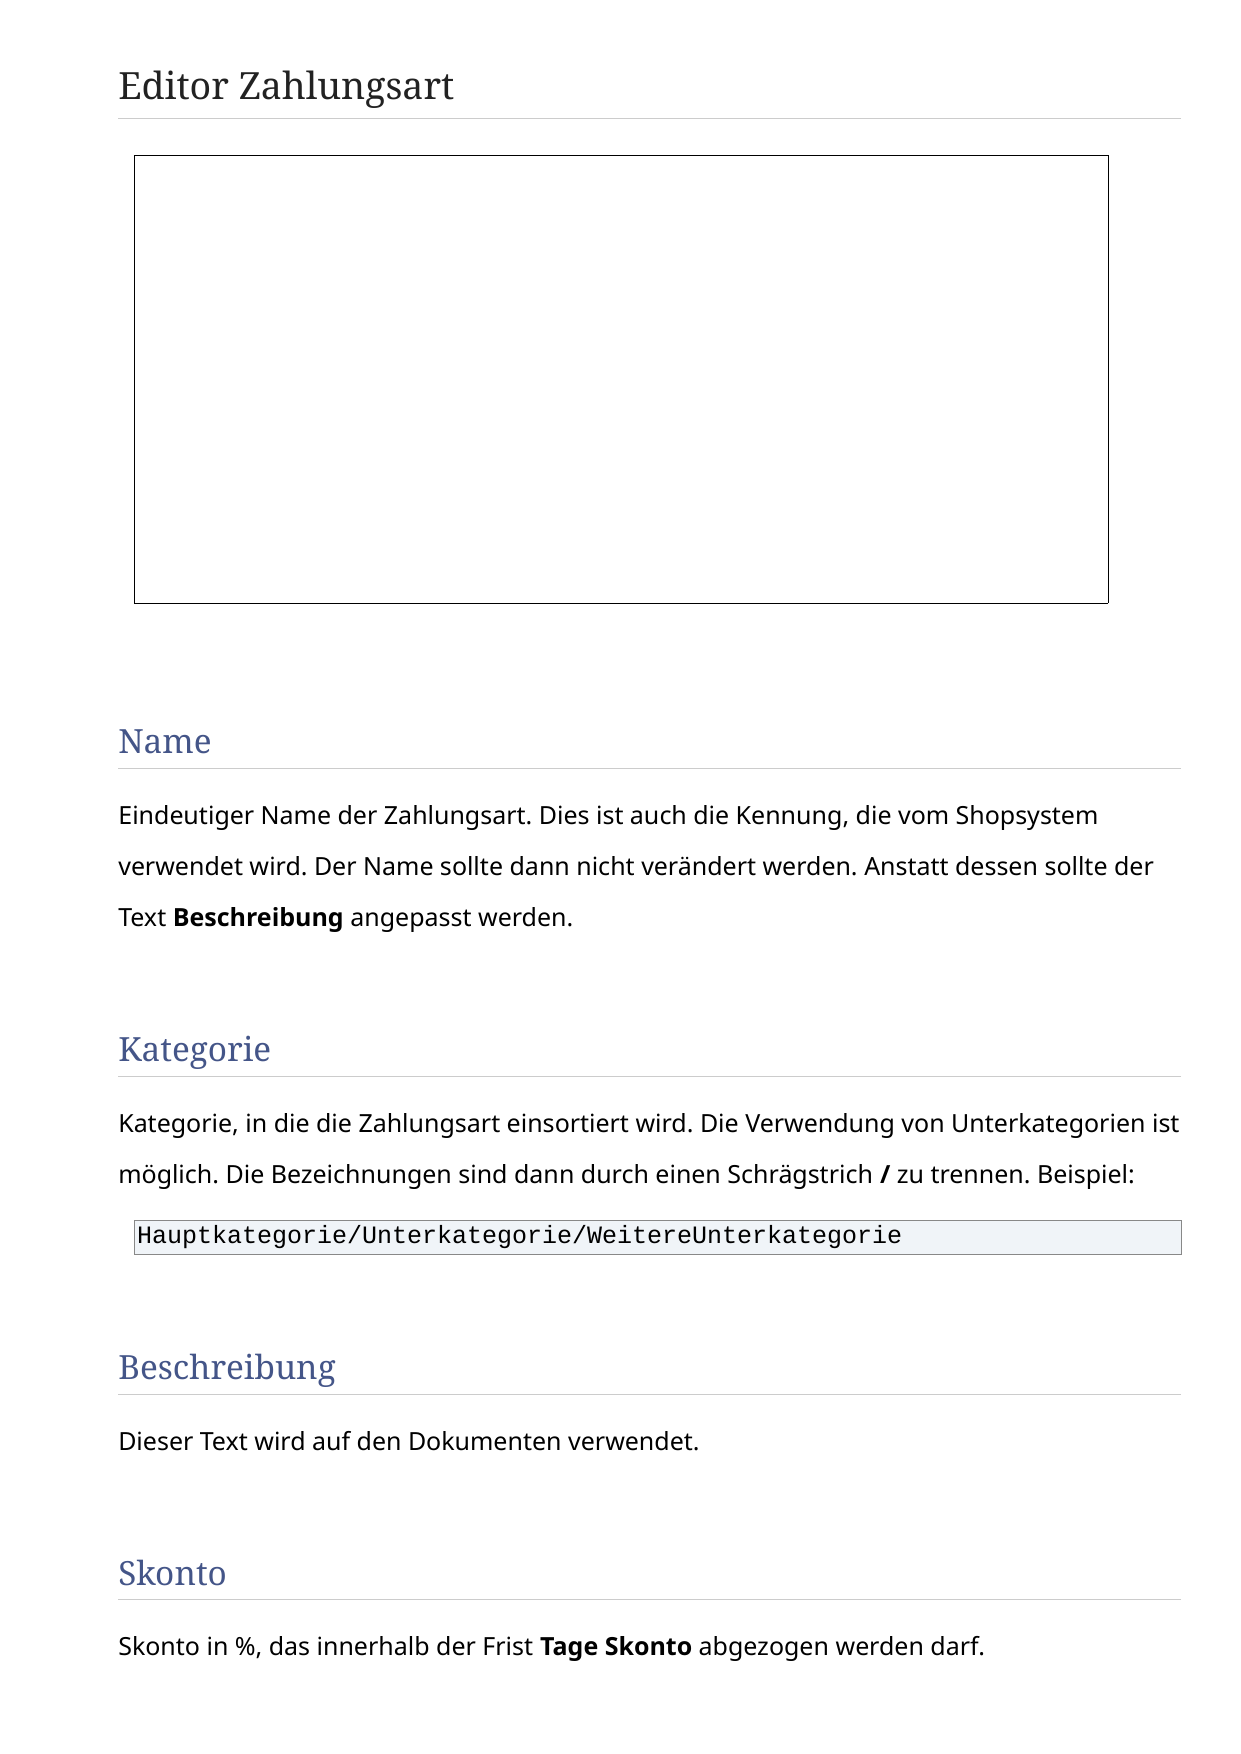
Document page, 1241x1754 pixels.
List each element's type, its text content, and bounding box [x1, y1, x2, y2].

subtitle Name [118, 718, 1181, 768]
text Skonto in %, das innerhalb der Frist Tage Skonto abgezogen werden darf. [118, 1629, 1181, 1663]
text Kategorie, in die die Zahlungsart einsortiert wird. Die Verwendung von Unterkategorien ist möglich. Die Bezeichnungen sind dann durch einen Schrägstrich / zu trennen. Beispiel: [118, 1106, 1181, 1191]
text Eindeutiger Name der Zahlungsart. Dies ist auch die Kennung, die vom Shopsystem verwendet wird. Der Name sollte dann nicht verändert werden. Anstatt dessen sollte der Text Beschreibung angepasst werden. [118, 798, 1181, 934]
subtitle Kategorie [118, 1026, 1181, 1076]
text Dieser Text wird auf den Dokumenten verwendet. [118, 1423, 1181, 1457]
text Hauptkategorie/Unterkategorie/WeitereUnterkategorie [135, 1221, 1181, 1254]
subtitle Skonto [118, 1549, 1181, 1599]
subtitle Beschreibung [118, 1344, 1181, 1394]
subtitle Editor Zahlungsart [118, 59, 1181, 118]
